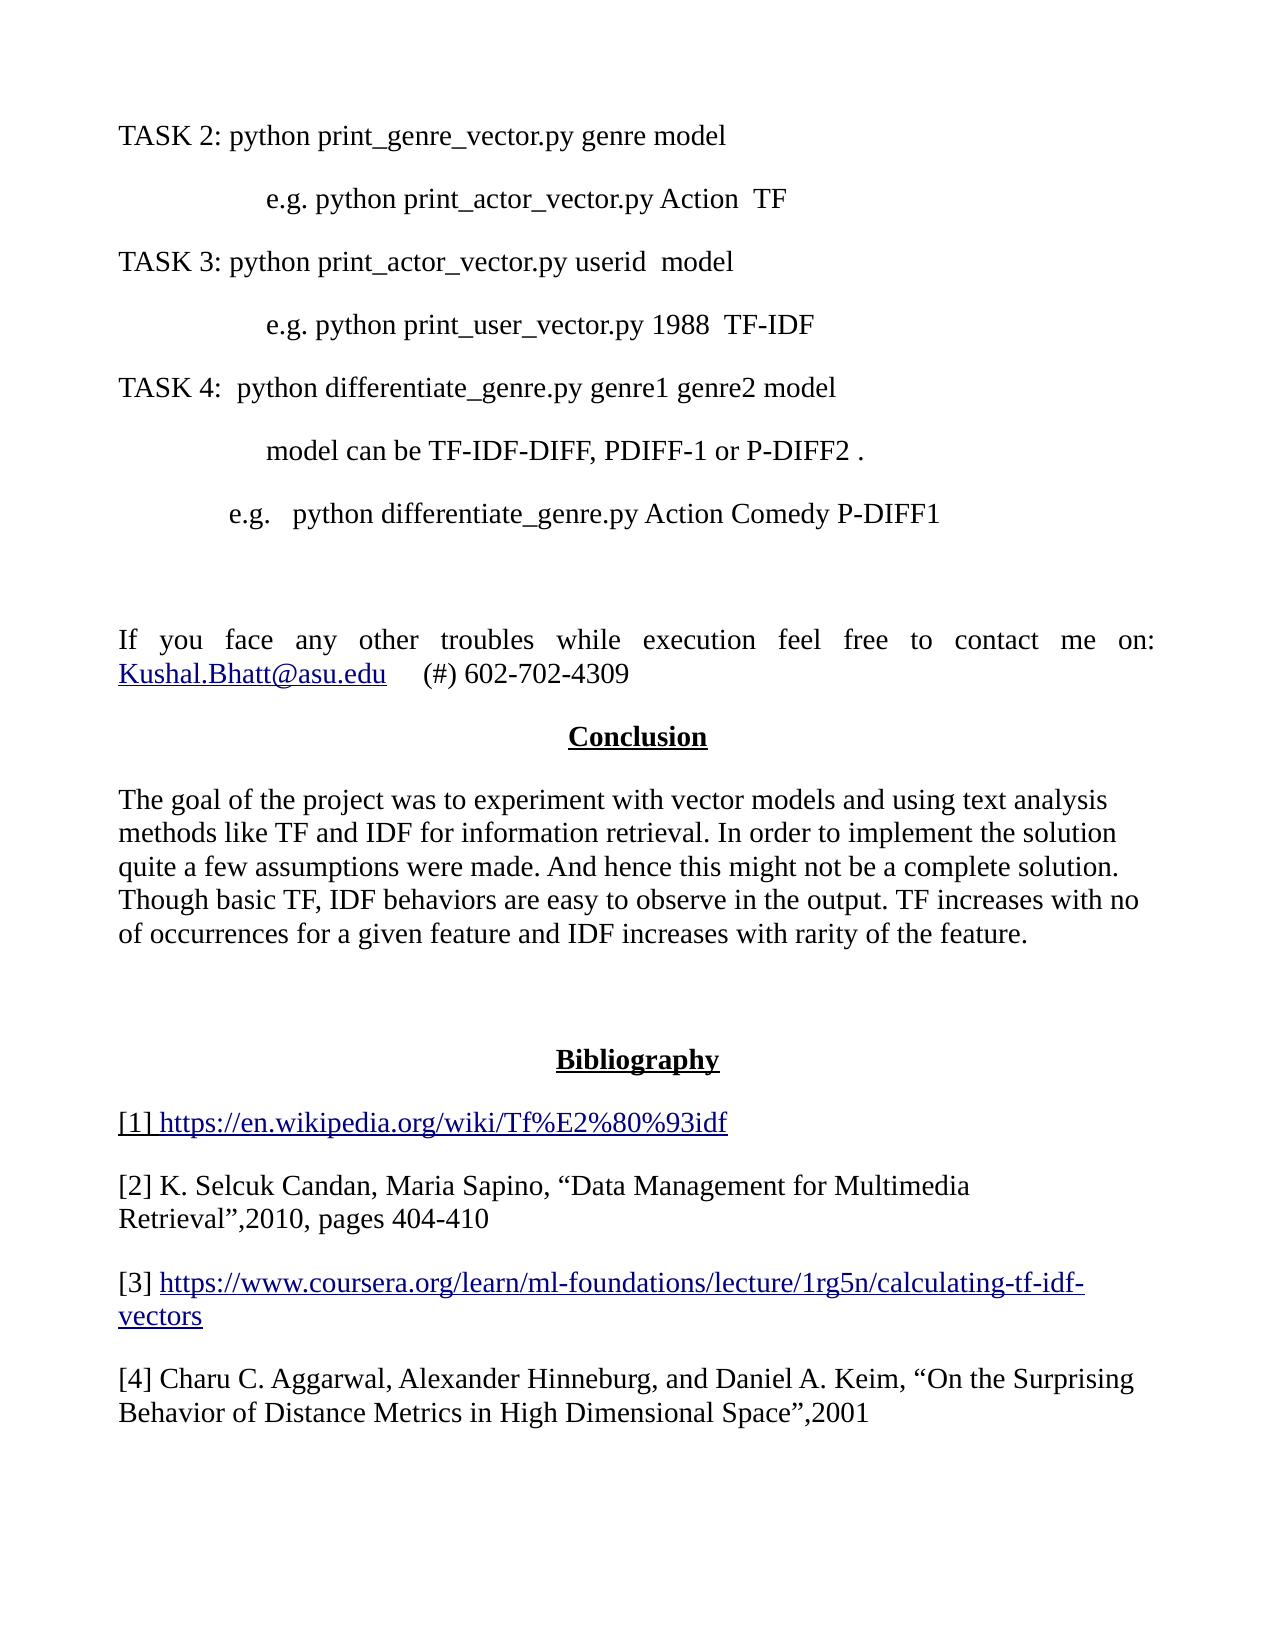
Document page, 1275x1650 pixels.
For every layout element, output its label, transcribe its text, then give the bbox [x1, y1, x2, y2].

text e.g. python differentiate_genre.py Action Comedy P-DIFF1 [118, 496, 1157, 530]
text [4] Charu C. Aggarwal, Alexander Hinneburg, and Daniel A. Keim, “On the Surprising Behavior of Distance Metrics in High Dimensional Space”,2001 [118, 1361, 1157, 1428]
text [1] https://en.wikipedia.org/wiki/Tf%E2%80%93idf [118, 1105, 1157, 1139]
text Conclusion [118, 719, 1157, 752]
text If you face any other troubles while execution feel free to contact me on: Kushal.Bhatt@asu.edu (#) 602-702-4309 [118, 622, 1157, 689]
text e.g. python print_actor_vector.py Action TF [118, 181, 1157, 215]
text TASK 2: python print_genre_vector.py genre model [118, 118, 1157, 152]
text [3] https://www.coursera.org/learn/ml-foundations/lecture/1rg5n/calculating-tf-idf-vectors [118, 1265, 1157, 1332]
text The goal of the project was to experiment with vector models and using text analysis methods like TF and IDF for information retrieval. In order to implement the solution quite a few assumptions were made. And hence this might not be a complete solution. Though basic TF, IDF behaviors are easy to observe in the output. TF increases with no of occurrences for a given feature and IDF increases with rarity of the feature. [118, 782, 1157, 949]
text e.g. python print_user_vector.py 1988 TF-IDF [118, 307, 1157, 341]
text model can be TF-IDF-DIFF, PDIFF-1 or P-DIFF2 . [118, 433, 1157, 467]
text TASK 4: python differentiate_genre.py genre1 genre2 model [118, 370, 1157, 404]
text TASK 3: python print_actor_vector.py userid model [118, 244, 1157, 278]
text [2] K. Selcuk Candan, Maria Sapino, “Data Management for Multimedia Retrieval”,2010, pages 404-410 [118, 1168, 1157, 1235]
text Bibliography [118, 1042, 1157, 1076]
